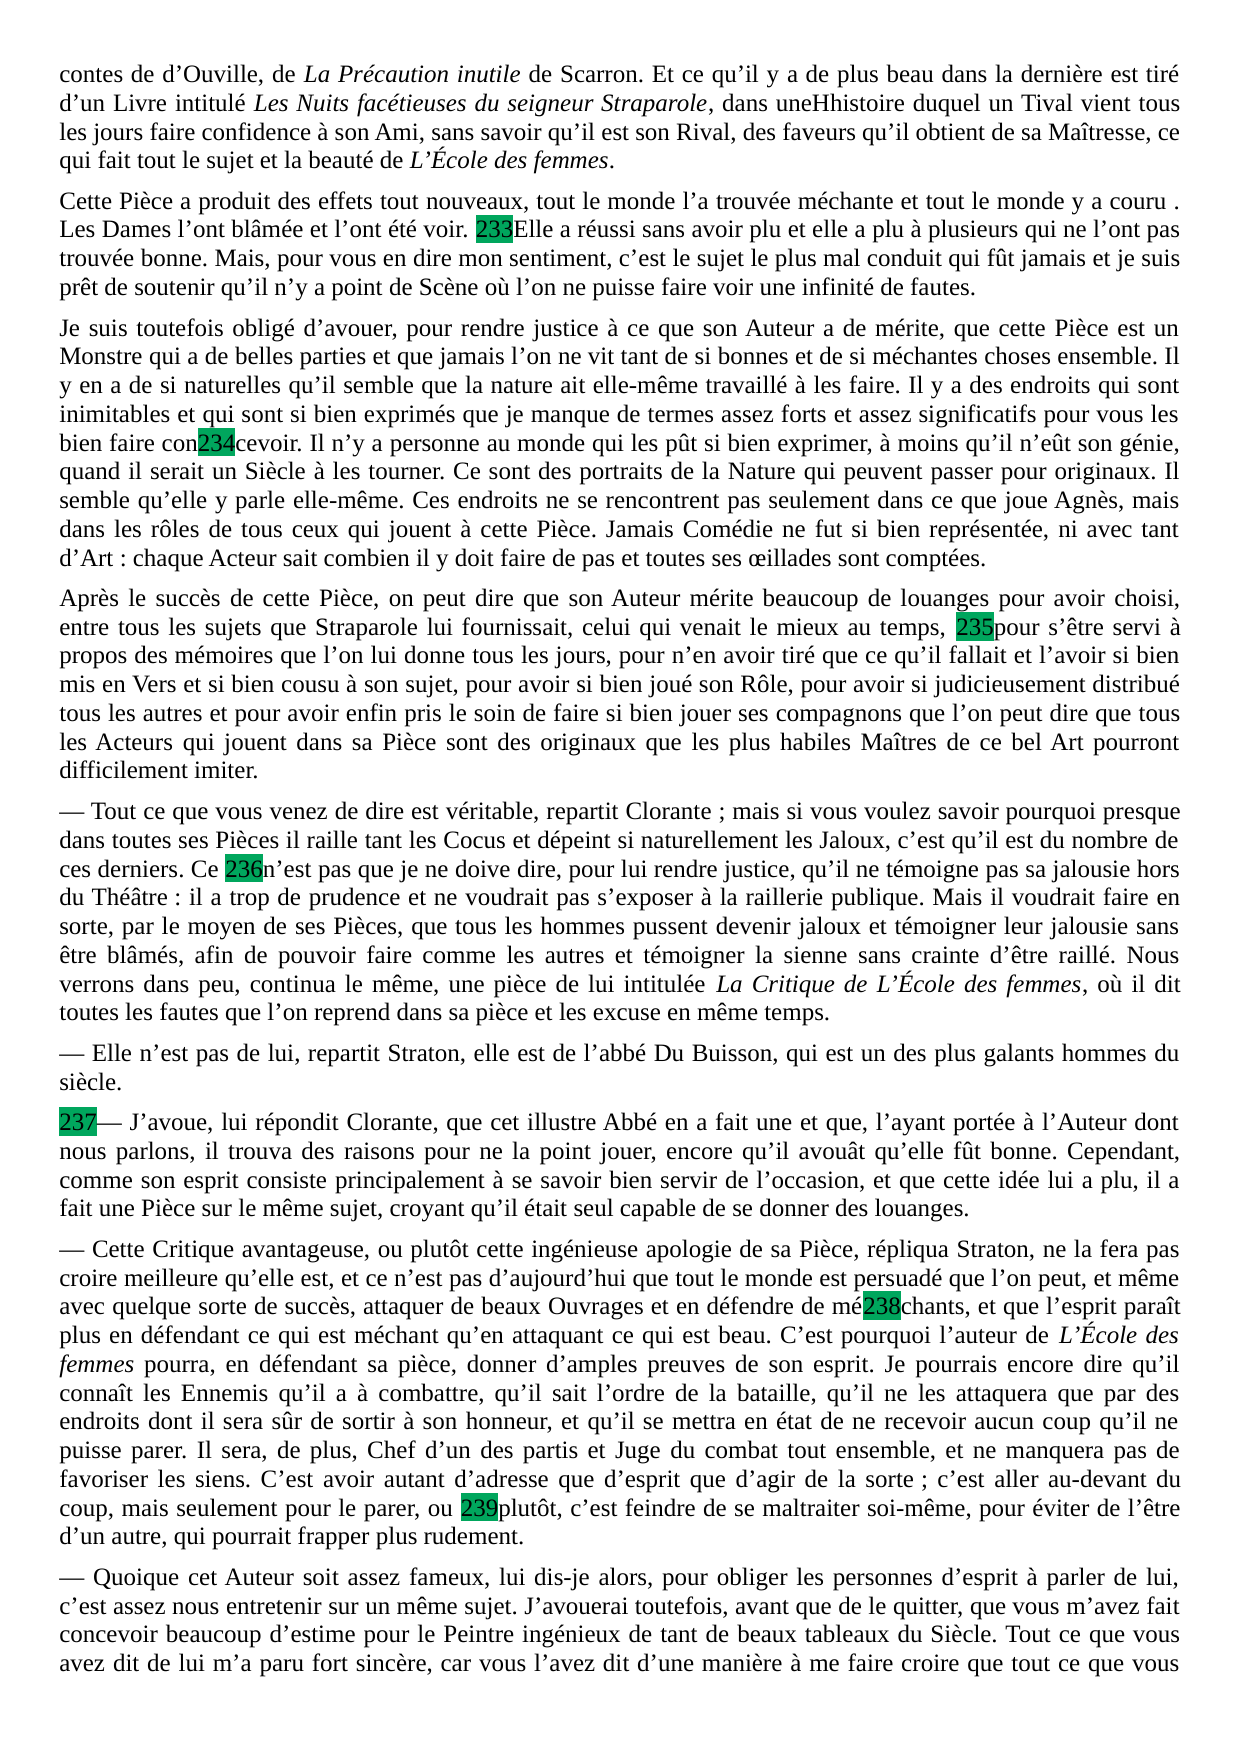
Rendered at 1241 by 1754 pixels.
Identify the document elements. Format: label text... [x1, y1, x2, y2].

text Après le succès de cette Pièce, on peut dire que son Auteur mérite beaucoup de louanges pour avoir choisi, entre tous les sujets que Straparole lui fournissait, celui qui venait le mieux au temps, 235pour s’être servi à propos des mémoires que l’on lui donne tous les jours, pour n’en avoir tiré que ce qu’il fallait et l’avoir si bien mis en Vers et si bien cousu à son sujet, pour avoir si bien joué son Rôle, pour avoir si judicieusement distribué tous les autres et pour avoir enfin pris le soin de faire si bien jouer ses compagnons que l’on peut dire que tous les Acteurs qui jouent dans sa Pièce sont des originaux que les plus habiles Maîtres de ce bel Art pourront difficilement imiter. [59, 583, 1181, 784]
text — Cette Critique avantageuse, ou plutôt cette ingénieuse apologie de sa Pièce, répliqua Straton, ne la fera pas croire meilleure qu’elle est, et ce n’est pas d’aujourd’hui que tout le monde est persuadé que l’on peut, et même avec quelque sorte de succès, attaquer de beaux Ouvrages et en défendre de mé238chants, et que l’esprit paraît plus en défendant ce qui est méchant qu’en attaquant ce qui est beau. C’est pourquoi l’auteur de L’École des femmes pourra, en défendant sa pièce, donner d’amples preuves de son esprit. Je pourrais encore dire qu’il connaît les Ennemis qu’il a à combattre, qu’il sait l’ordre de la bataille, qu’il ne les attaquera que par des endroits dont il sera sûr de sortir à son honneur, et qu’il se mettra en état de ne recevoir aucun coup qu’il ne puisse parer. Il sera, de plus, Chef d’un des partis et Juge du combat tout ensemble, et ne manquera pas de favoriser les siens. C’est avoir autant d’adresse que d’esprit que d’agir de la sorte ; c’est aller au-devant du coup, mais seulement pour le parer, ou 239plutôt, c’est feindre de se maltraiter soi-même, pour éviter de l’être d’un autre, qui pourrait frapper plus rudement. [59, 1234, 1181, 1550]
text 237— J’avoue, lui répondit Clorante, que cet illustre Abbé en a fait une et que, l’ayant portée à l’Auteur dont nous parlons, il trouva des raisons pour ne la point jouer, encore qu’il avouât qu’elle fût bonne. Cependant, comme son esprit consiste principalement à se savoir bien servir de l’occasion, et que cette idée lui a plu, il a fait une Pièce sur le même sujet, croyant qu’il était seul capable de se donner des louanges. [59, 1107, 1181, 1222]
text Cette Pièce a produit des effets tout nouveaux, tout le monde l’a trouvée méchante et tout le monde y a couru . Les Dames l’ont blâmée et l’ont été voir. 233Elle a réussi sans avoir plu et elle a plu à plusieurs qui ne l’ont pas trouvée bonne. Mais, pour vous en dire mon sentiment, c’est le sujet le plus mal conduit qui fût jamais et je suis prêt de soutenir qu’il n’y a point de Scène où l’on ne puisse faire voir une infinité de fautes. [59, 186, 1181, 301]
text Je suis toutefois obligé d’avouer, pour rendre justice à ce que son Auteur a de mérite, que cette Pièce est un Monstre qui a de belles parties et que jamais l’on ne vit tant de si bonnes et de si méchantes choses ensemble. Il y en a de si naturelles qu’il semble que la nature ait elle-même travaillé à les faire. Il y a des endroits qui sont inimitables et qui sont si bien exprimés que je manque de termes assez forts et assez significatifs pour vous les bien faire con234cevoir. Il n’y a personne au monde qui les pût si bien exprimer, à moins qu’il n’eût son génie, quand il serait un Siècle à les tourner. Ce sont des portraits de la Nature qui peuvent passer pour originaux. Il semble qu’elle y parle elle-même. Ces endroits ne se rencontrent pas seulement dans ce que joue Agnès, mais dans les rôles de tous ceux qui jouent à cette Pièce. Jamais Comédie ne fut si bien représentée, ni avec tant d’Art : chaque Acteur sait combien il y doit faire de pas et toutes ses œillades sont comptées. [59, 313, 1181, 571]
text contes de d’Ouville, de La Précaution inutile de Scarron. Et ce qu’il y a de plus beau dans la dernière est tiré d’un Livre intitulé Les Nuits facétieuses du seigneur Straparole, dans uneHhistoire duquel un Tival vient tous les jours faire confidence à son Ami, sans savoir qu’il est son Rival, des faveurs qu’il obtient de sa Maîtresse, ce qui fait tout le sujet et la beauté de L’École des femmes. [59, 59, 1181, 174]
text — Elle n’est pas de lui, repartit Straton, elle est de l’abbé Du Buisson, qui est un des plus galants hommes du siècle. [59, 1038, 1181, 1095]
text — Tout ce que vous venez de dire est véritable, repartit Clorante ; mais si vous voulez savoir pourquoi presque dans toutes ses Pièces il raille tant les Cocus et dépeint si naturellement les Jaloux, c’est qu’il est du nombre de ces derniers. Ce 236n’est pas que je ne doive dire, pour lui rendre justice, qu’il ne témoigne pas sa jalousie hors du Théâtre : il a trop de prudence et ne voudrait pas s’exposer à la raillerie publique. Mais il voudrait faire en sorte, par le moyen de ses Pièces, que tous les hommes pussent devenir jaloux et témoigner leur jalousie sans être blâmés, afin de pouvoir faire comme les autres et témoigner la sienne sans crainte d’être raillé. Nous verrons dans peu, continua le même, une pièce de lui intitulée La Critique de L’École des femmes, où il dit toutes les fautes que l’on reprend dans sa pièce et les excuse en même temps. [59, 796, 1181, 1026]
text — Quoique cet Auteur soit assez fameux, lui dis-je alors, pour obliger les personnes d’esprit à parler de lui, c’est assez nous entretenir sur un même sujet. J’avouerai toutefois, avant que de le quitter, que vous m’avez fait concevoir beaucoup d’estime pour le Peintre ingénieux de tant de beaux tableaux du Siècle. Tout ce que vous avez dit de lui m’a paru fort sincère, car vous l’avez dit d’une manière à me faire croire que tout ce que vous [59, 1562, 1181, 1677]
